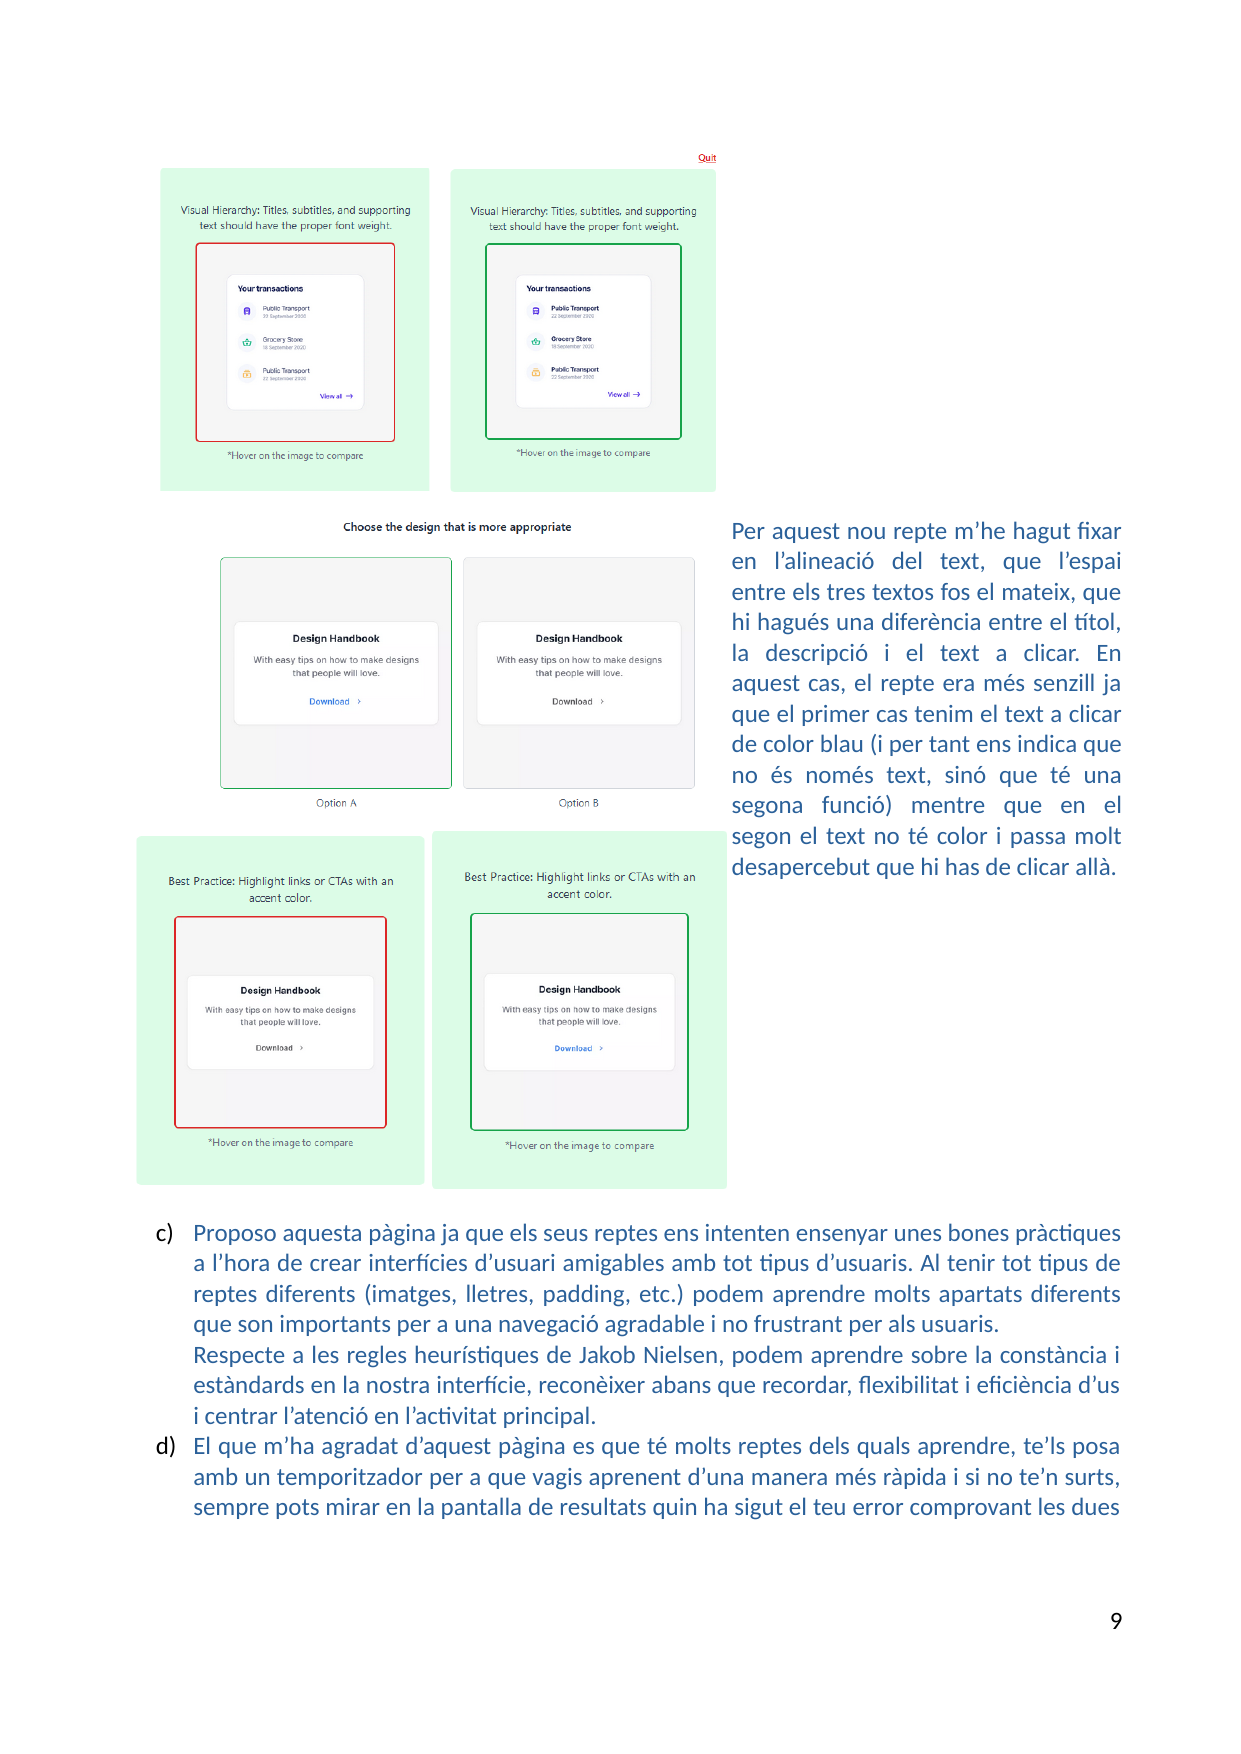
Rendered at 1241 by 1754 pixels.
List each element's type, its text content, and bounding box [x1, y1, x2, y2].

text [118, 515, 428, 881]
list Respecte a les regles heurístiques de Jakob Nielsen, podem aprendre sobre la constància i estàndards en la nostra interfície, reconèixer abans que recordar, flexibilitat i eficiència d’us i centrar l’atenció en l’activitat principal. [156, 1339, 1122, 1431]
text Per aquest nou repte m’he hagut fixar en l’alineació del text, que l’espai entre els tres textos fos el mateix, que hi hagués una diferència entre el títol, la descripció i el text a clicar. En aquest cas, el repte era més senzill ja que el primer cas tenim el text a clicar de color blau (i per tant ens indica que no és només text, sinó que té una segona funció) mentre que en el segon el text no té color i passa molt desapercebut que hi has de clicar allà. [732, 515, 1122, 881]
picture [132, 129, 732, 1194]
list Proposo aquesta pàgina ja que els seus reptes ens intenten ensenyar unes bones pràctiques a l’hora de crear interfícies d’usuari amigables amb tot tipus d’usuaris. Al tenir tot tipus de reptes diferents (imatges, lletres, padding, etc.) podem aprendre molts apartats diferents que son importants per a una navegació agradable i no frustrant per als usuaris. [156, 1217, 1122, 1339]
list El que m’ha agradat d’aquest pàgina es que té molts reptes dels quals aprendre, te’ls posa amb un temporitzador per a que vagis aprenent d’una manera més ràpida i si no te’n surts, sempre pots mirar en la pantalla de resultats quin ha sigut el teu error comprovant les dues [156, 1431, 1122, 1522]
